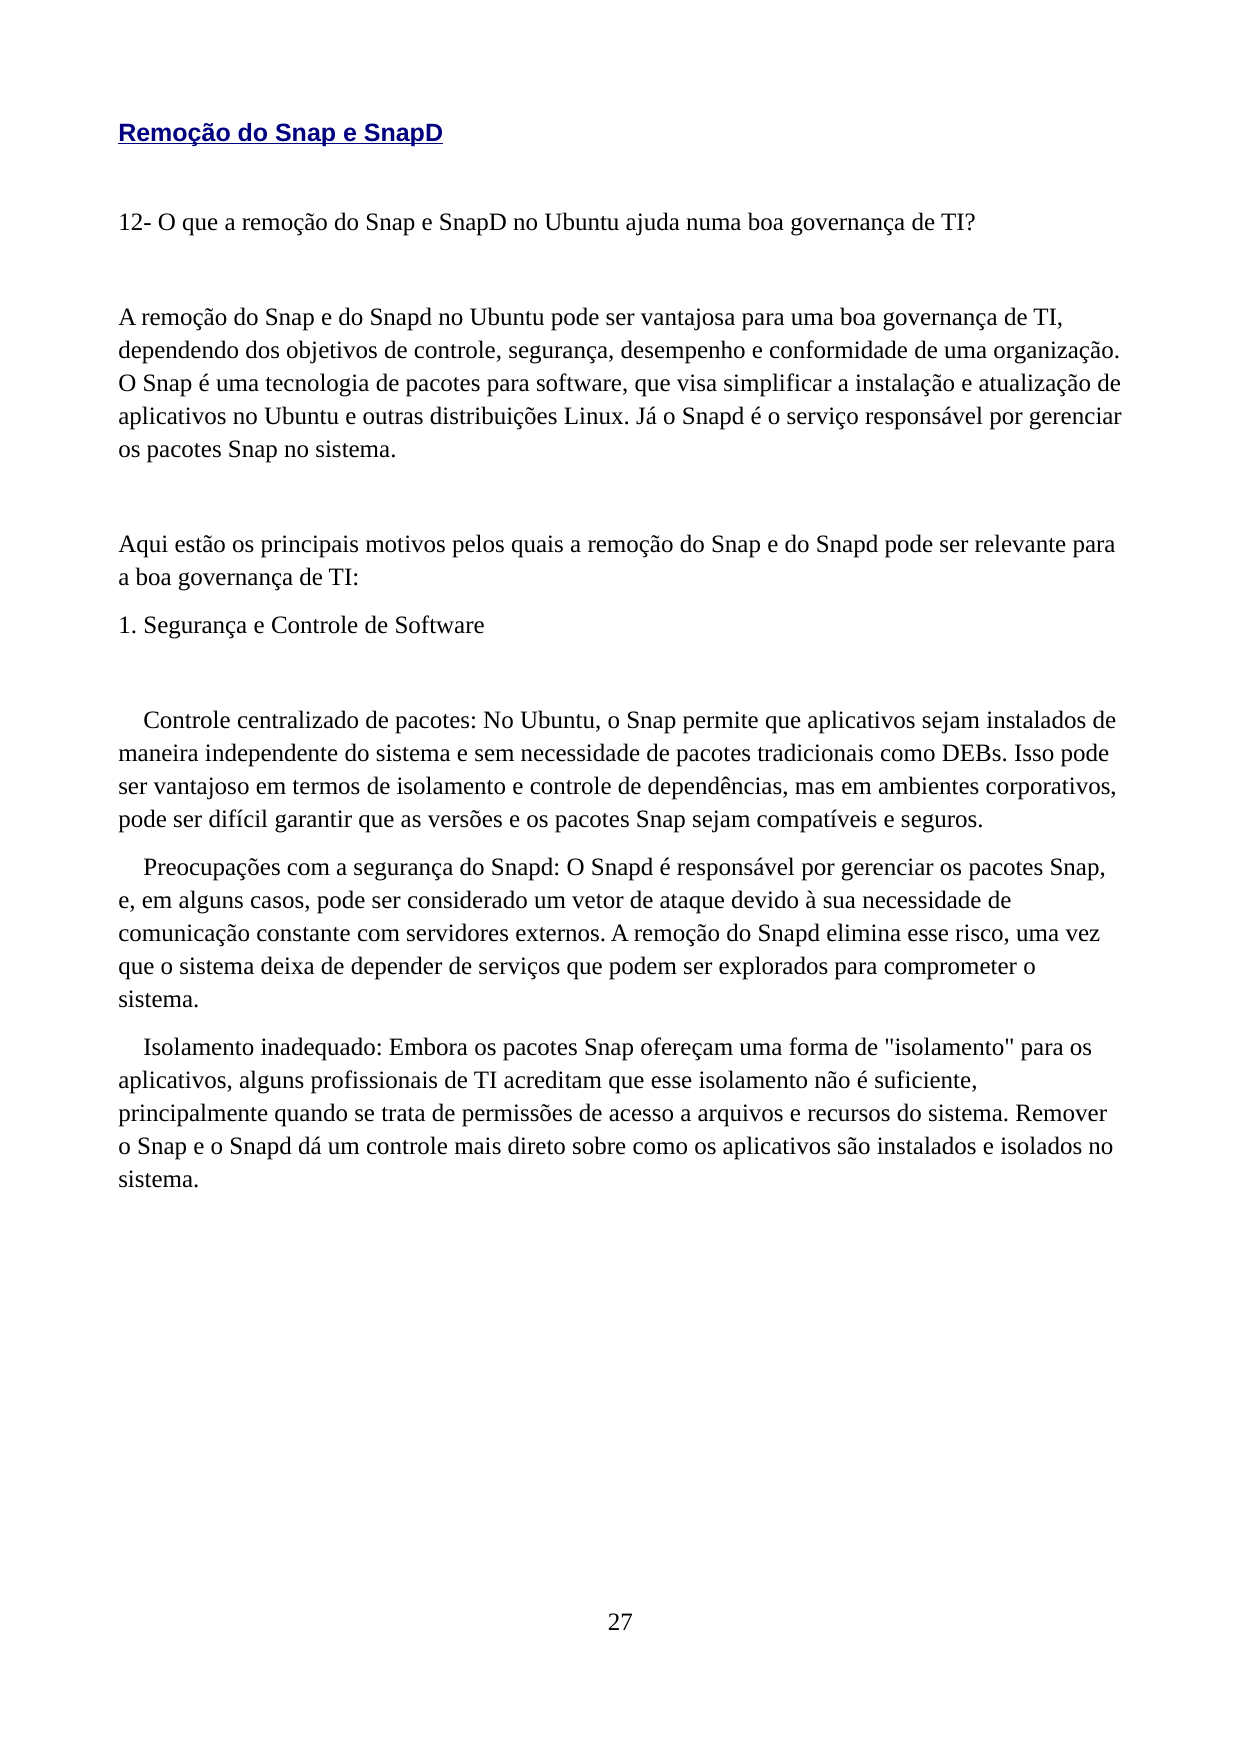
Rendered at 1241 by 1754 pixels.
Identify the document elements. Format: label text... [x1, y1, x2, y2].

text 12- O que a remoção do Snap e SnapD no Ubuntu ajuda numa boa governança de TI? [118, 207, 1122, 236]
subtitle Remoção do Snap e SnapD [118, 118, 1122, 147]
text Isolamento inadequado: Embora os pacotes Snap ofereçam uma forma de "isolamento" para os aplicativos, alguns profissionais de TI acreditam que esse isolamento não é suficiente, principalmente quando se trata de permissões de acesso a arquivos e recursos do sistema. Remover o Snap e o Snapd dá um controle mais direto sobre como os aplicativos são instalados e isolados no sistema. [118, 1032, 1122, 1192]
text Controle centralizado de pacotes: No Ubuntu, o Snap permite que aplicativos sejam instalados de maneira independente do sistema e sem necessidade de pacotes tradicionais como DEBs. Isso pode ser vantajoso em termos de isolamento e controle de dependências, mas em ambientes corporativos, pode ser difícil garantir que as versões e os pacotes Snap sejam compatíveis e seguros. [118, 705, 1122, 833]
text Aqui estão os principais motivos pelos quais a remoção do Snap e do Snapd pode ser relevante para a boa governança de TI: [118, 529, 1122, 591]
text A remoção do Snap e do Snapd no Ubuntu pode ser vantajosa para uma boa governança de TI, dependendo dos objetivos de controle, segurança, desempenho e conformidade de uma organização. O Snap é uma tecnologia de pacotes para software, que visa simplificar a instalação e atualização de aplicativos no Ubuntu e outras distribuições Linux. Já o Snapd é o serviço responsável por gerenciar os pacotes Snap no sistema. [118, 302, 1122, 463]
text 1. Segurança e Controle de Software [118, 610, 1122, 639]
text Preocupações com a segurança do Snapd: O Snapd é responsável por gerenciar os pacotes Snap, e, em alguns casos, pode ser considerado um vetor de ataque devido à sua necessidade de comunicação constante com servidores externos. A remoção do Snapd elimina esse risco, uma vez que o sistema deixa de depender de serviços que podem ser explorados para comprometer o sistema. [118, 852, 1122, 1013]
